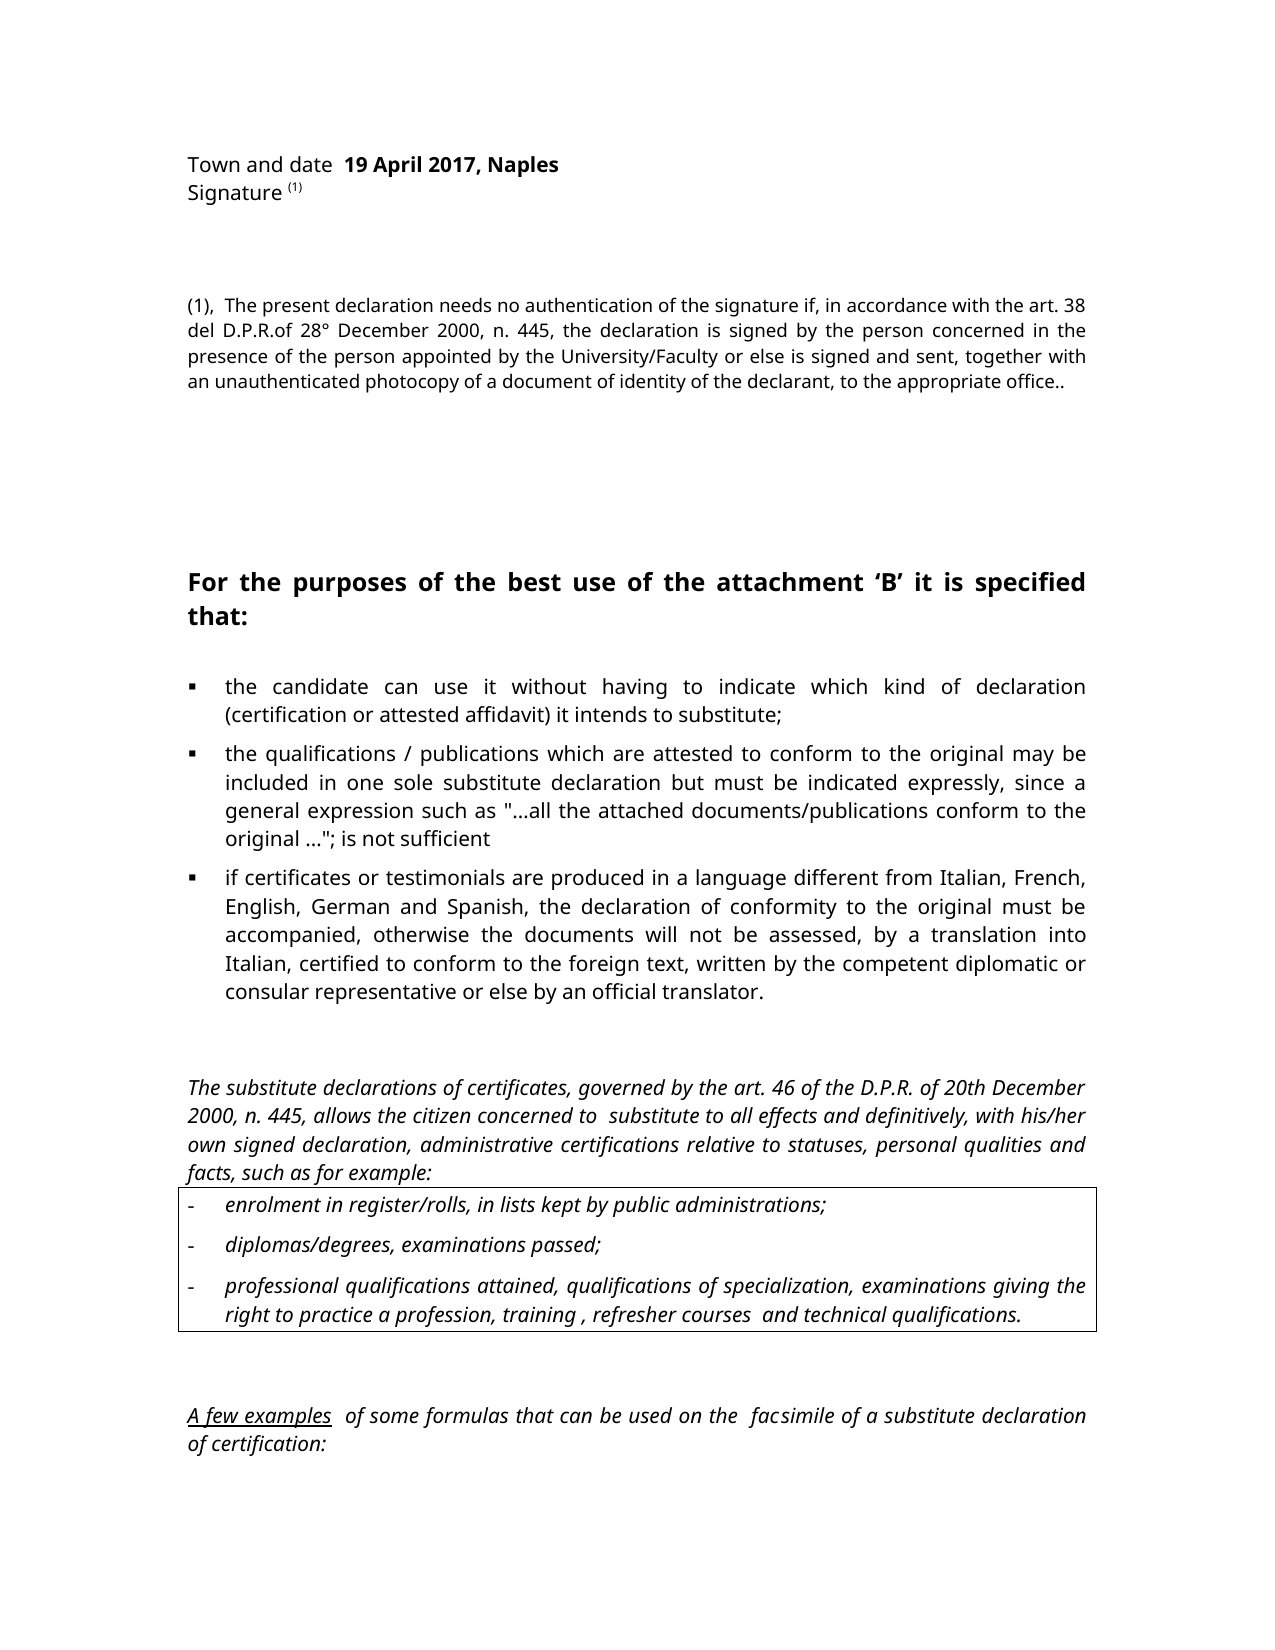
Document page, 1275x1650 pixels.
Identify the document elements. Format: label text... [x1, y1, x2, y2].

list enrolment in register/rolls, in lists kept by public administrations; [179, 1188, 1096, 1218]
list the qualifications / publications which are attested to conform to the original may be included in one sole substitute declaration but must be indicated expressly, since a general expression such as "…all the attached documents/publications conform to the original …"; is not sufficient [187, 739, 1087, 853]
text For the purposes of the best use of the attachment ‘B’ it is specified that: [187, 565, 1087, 633]
list professional qualifications attained, qualifications of specialization, examinations giving the right to practice a profession, training , refresher courses and technical qualifications. [179, 1268, 1096, 1331]
list the candidate can use it without having to indicate which kind of declaration (certification or attested affidavit) it intends to substitute; [187, 672, 1087, 729]
text A few examples of some formulas that can be used on the fac­simile of a substitute declaration of certification: [187, 1401, 1087, 1458]
text (1), The present declaration needs no authentication of the signature if, in accordance with the art. 38 del D.P.R.of 28° December 2000, n. 445, the declaration is signed by the person concerned in the presence of the person appointed by the University/Faculty or else is signed and sent, together with an unauthenticated photocopy of a document of identity of the declarant, to the appropriate office.. [187, 292, 1087, 394]
list if certificates or testimonials are produced in a language different from Italian, French, English, German and Spanish, the declaration of conformity to the original must be accompanied, otherwise the documents will not be assessed, by a translation into Italian, certified to conform to the foreign text, written by the competent diplomatic or consular representative or else by an official translator. [187, 863, 1087, 1006]
text Signature (1) [187, 178, 1087, 207]
text Town and date 19 April 2017, Naples [187, 150, 1087, 178]
text The substitute declarations of certificates, governed by the art. 46 of the D.P.R. of 20th December 2000, n. 445, allows the citizen concerned to substitute to all effects and definitively, with his/her own signed declaration, administrative certifications relative to statuses, personal qualities and facts, such as for example: [187, 1073, 1087, 1187]
list diplomas/degrees, examinations passed; [179, 1227, 1096, 1259]
